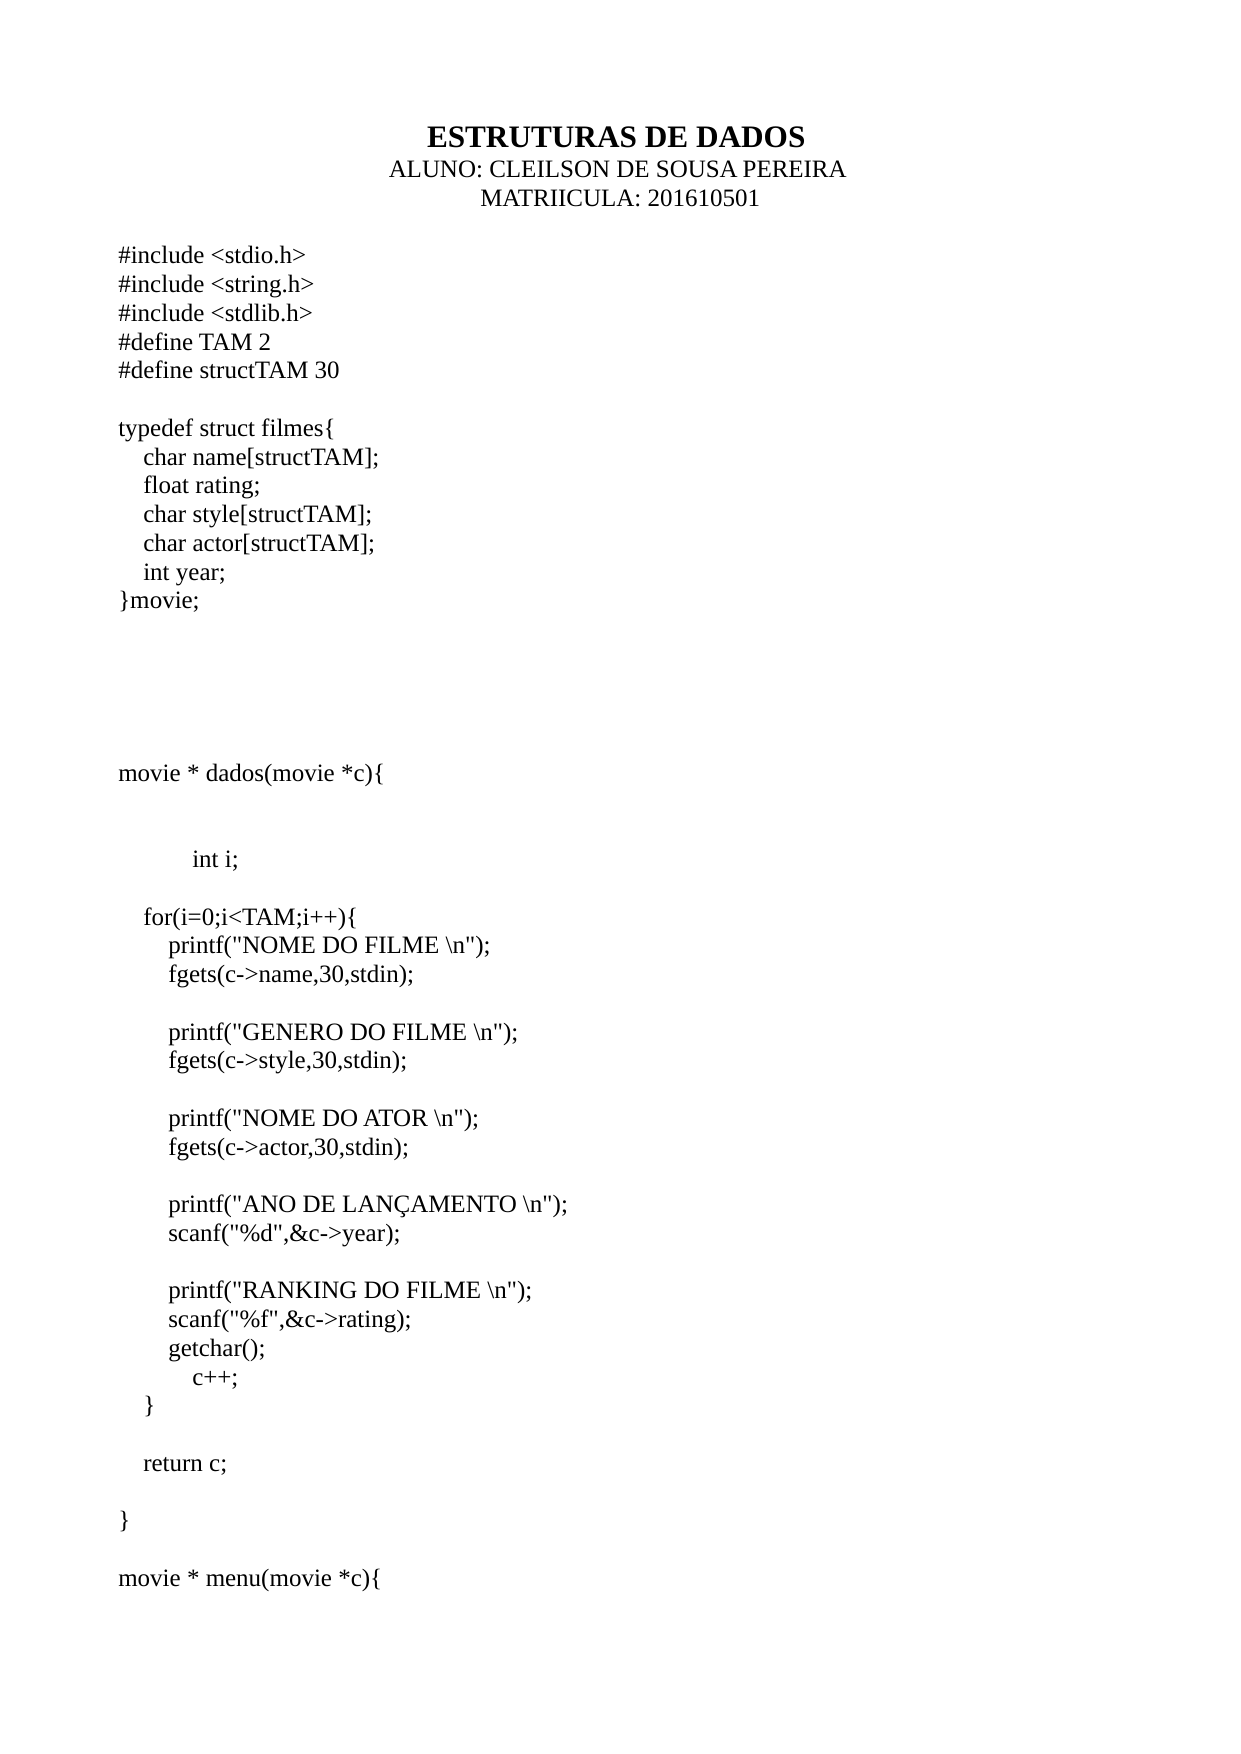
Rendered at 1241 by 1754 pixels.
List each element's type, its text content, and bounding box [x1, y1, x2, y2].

text char name[structTAM]; [118, 442, 1122, 470]
text #define structTAM 30 [118, 355, 1122, 384]
text char actor[structTAM]; [118, 528, 1122, 557]
text fgets(c->actor,30,stdin); [118, 1132, 1122, 1160]
text c++; [118, 1362, 1122, 1390]
text float rating; [118, 470, 1122, 499]
text movie * menu(movie *c){ [118, 1563, 1122, 1592]
text int year; [118, 557, 1122, 585]
text ALUNO: CLEILSON DE SOUSA PEREIRA [118, 154, 1122, 183]
text #define TAM 2 [118, 327, 1122, 355]
text printf("NOME DO ATOR \n"); [118, 1103, 1122, 1132]
text printf("NOME DO FILME \n"); [118, 930, 1122, 959]
text #include <string.h> [118, 269, 1122, 298]
text } [118, 1505, 1122, 1534]
text fgets(c->style,30,stdin); [118, 1045, 1122, 1074]
text for(i=0;i<TAM;i++){ [118, 902, 1122, 930]
text typedef struct filmes{ [118, 413, 1122, 442]
text #include <stdlib.h> [118, 298, 1122, 327]
text movie * dados(movie *c){ [118, 758, 1122, 787]
text return c; [118, 1448, 1122, 1477]
text getchar(); [118, 1333, 1122, 1362]
text int i; [118, 844, 1122, 873]
text fgets(c->name,30,stdin); [118, 959, 1122, 988]
text #include <stdio.h> [118, 240, 1122, 269]
text char style[structTAM]; [118, 499, 1122, 528]
text scanf("%f",&c->rating); [118, 1304, 1122, 1333]
text printf("ANO DE LANÇAMENTO \n"); [118, 1189, 1122, 1218]
text ESTRUTURAS DE DADOS [118, 118, 1122, 154]
text MATRIICULA: 201610501 [118, 183, 1122, 212]
text } [118, 1390, 1122, 1419]
text printf("GENERO DO FILME \n"); [118, 1017, 1122, 1045]
text }movie; [118, 585, 1122, 614]
text scanf("%d",&c->year); [118, 1218, 1122, 1247]
text printf("RANKING DO FILME \n"); [118, 1275, 1122, 1304]
